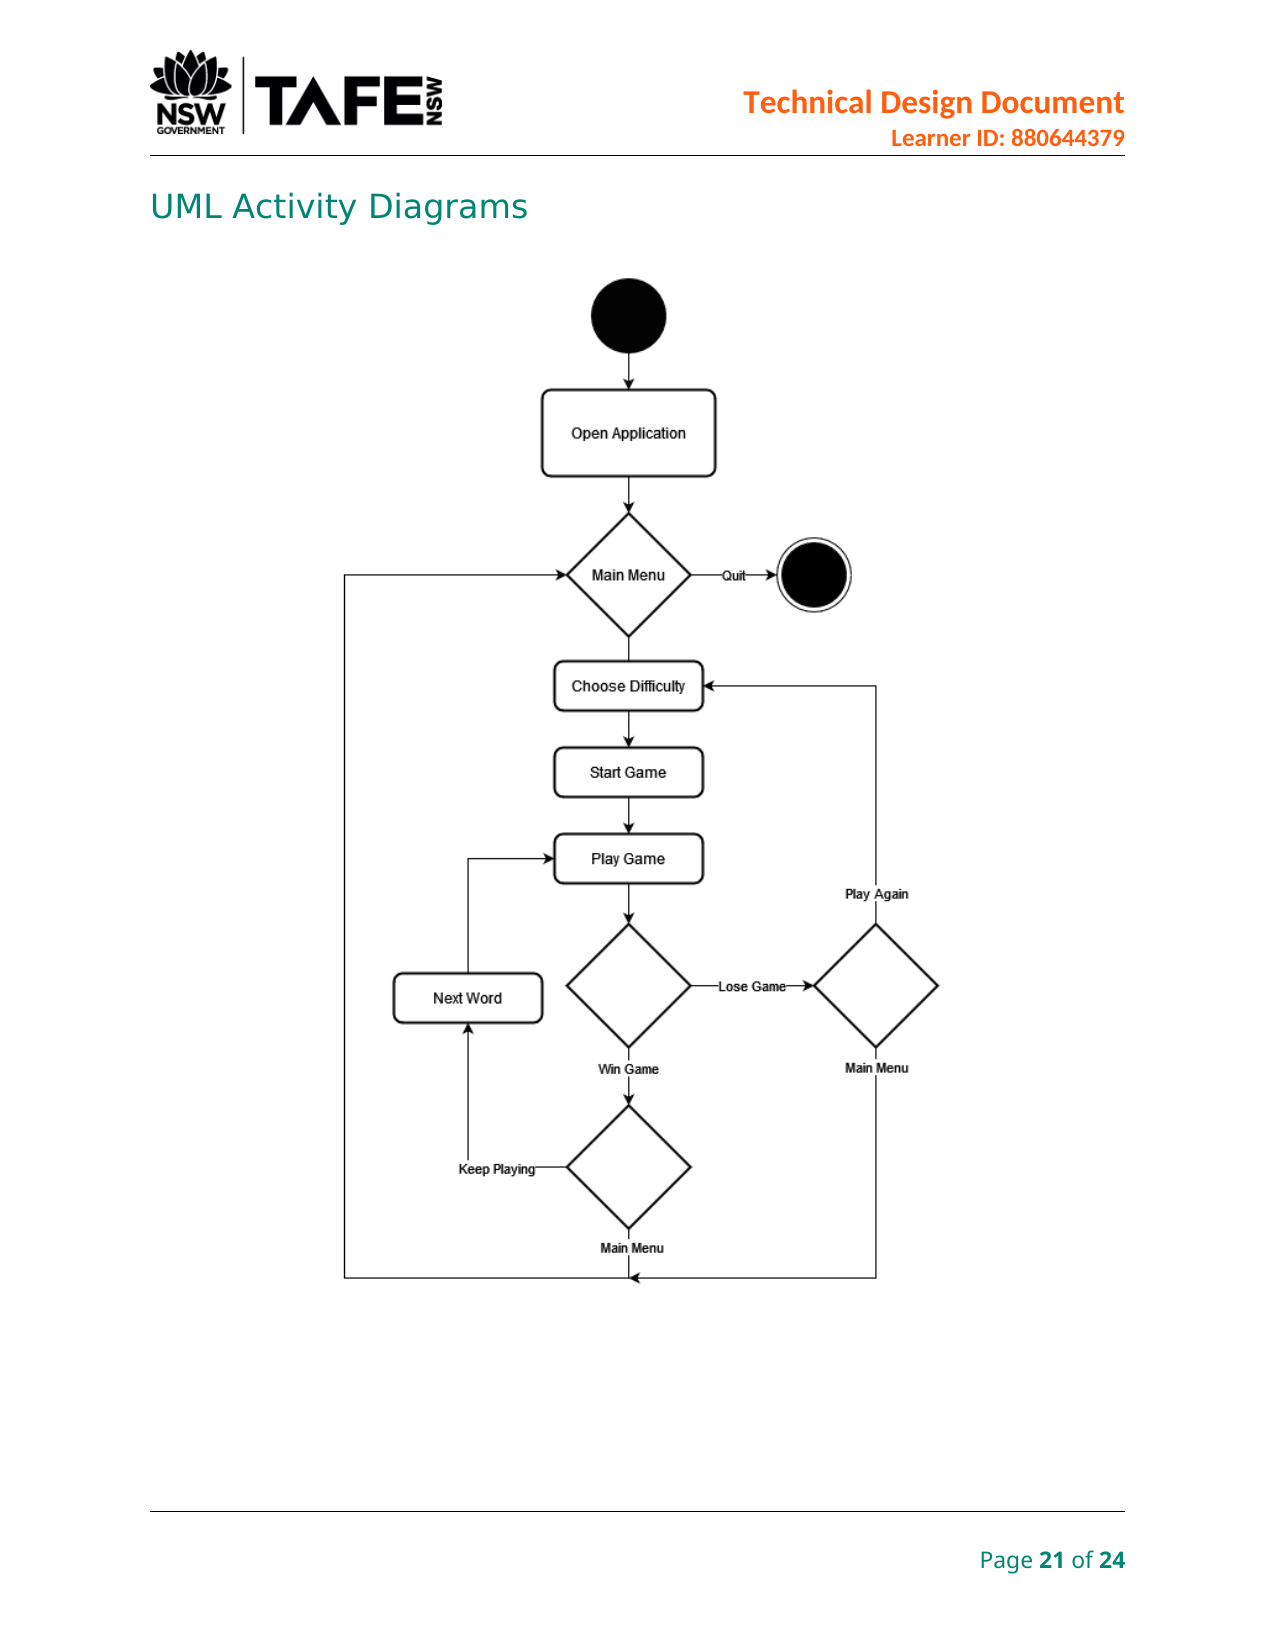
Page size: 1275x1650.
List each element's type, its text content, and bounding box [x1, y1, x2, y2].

picture [150, 50, 442, 134]
subtitle UML Activity Diagrams [150, 188, 1125, 226]
picture [323, 266, 952, 1301]
